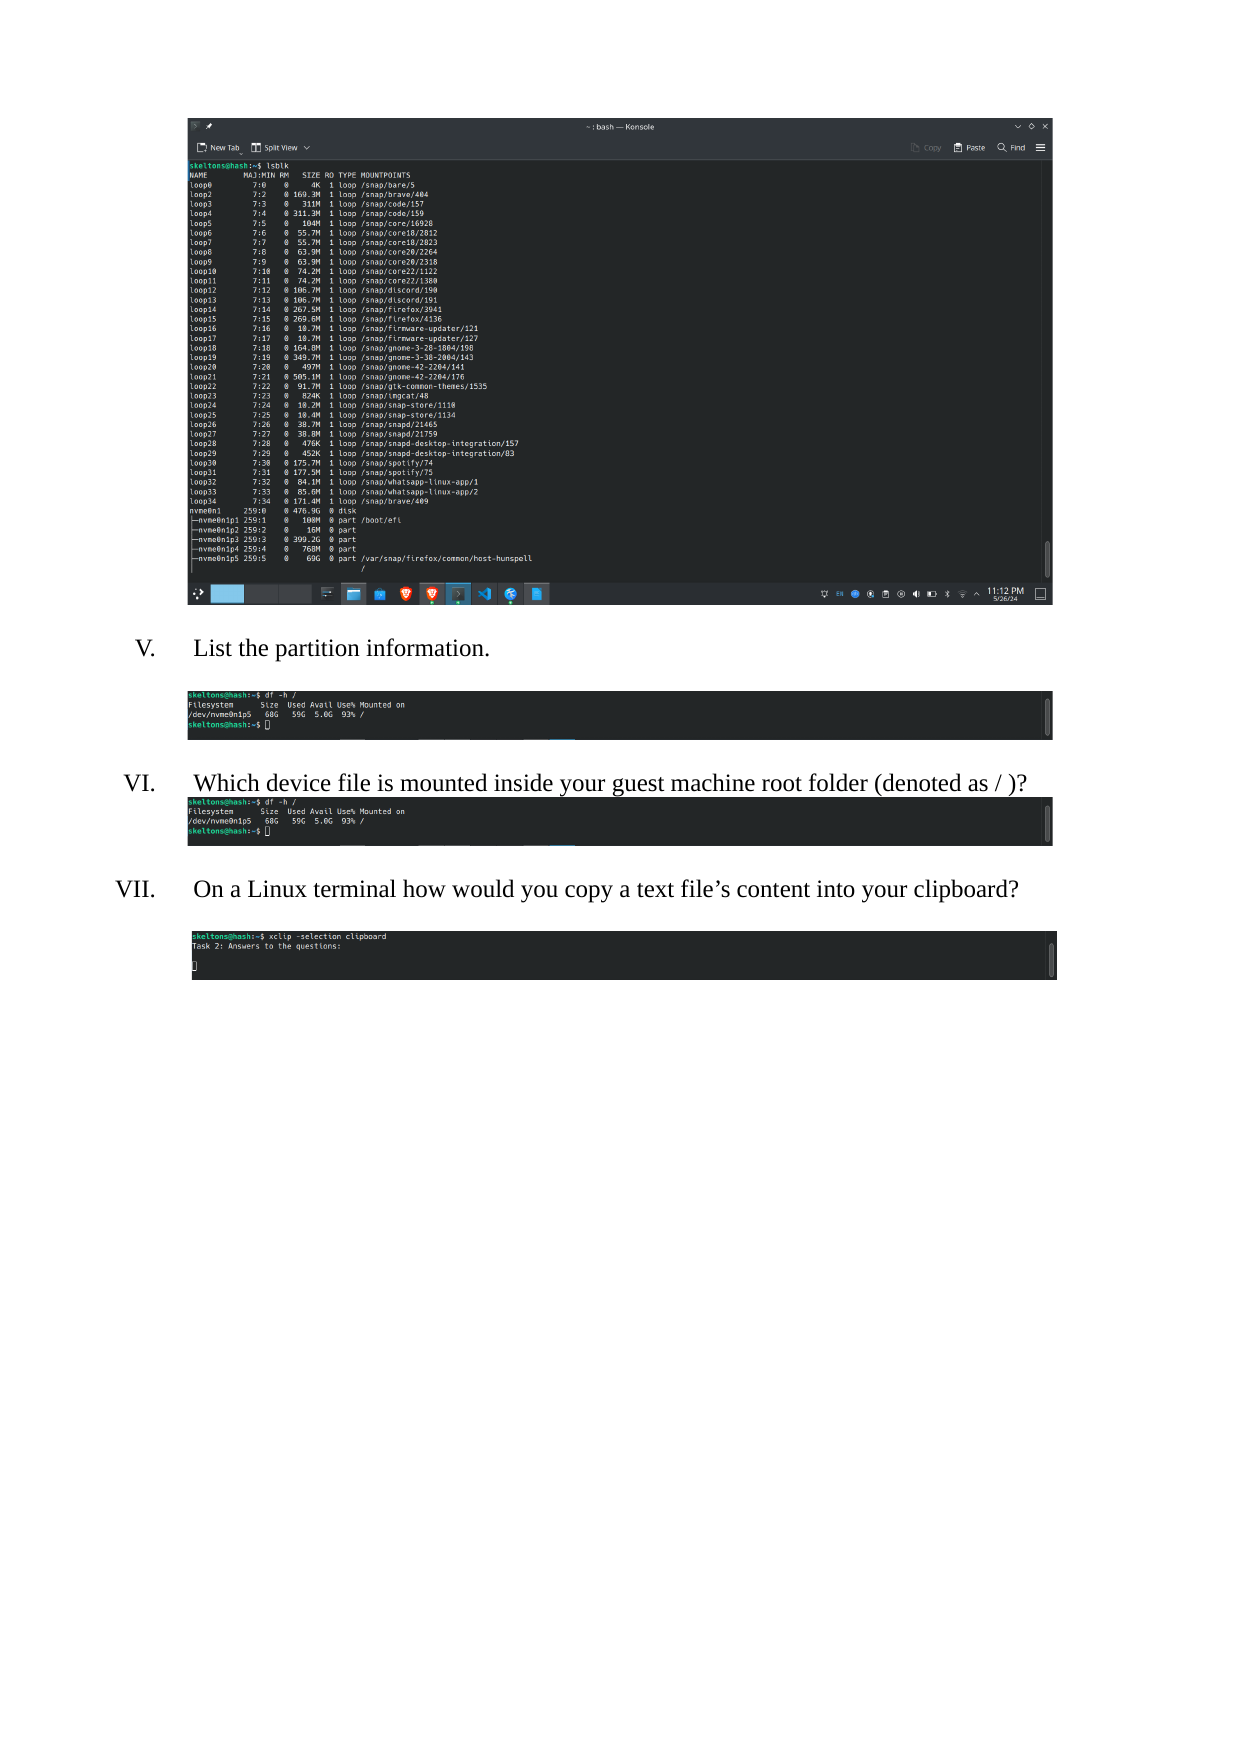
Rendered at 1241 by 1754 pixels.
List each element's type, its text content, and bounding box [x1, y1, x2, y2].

picture [187, 797, 1053, 846]
picture [187, 691, 1053, 740]
picture [191, 931, 1057, 980]
picture [187, 118, 1053, 605]
list Which device file is mounted inside your guest machine root folder (denoted as / )? [156, 768, 1122, 797]
list On a Linux terminal how would you copy a text file’s content into your clipboard? [156, 874, 1122, 903]
list List the partition information. [156, 633, 1122, 662]
